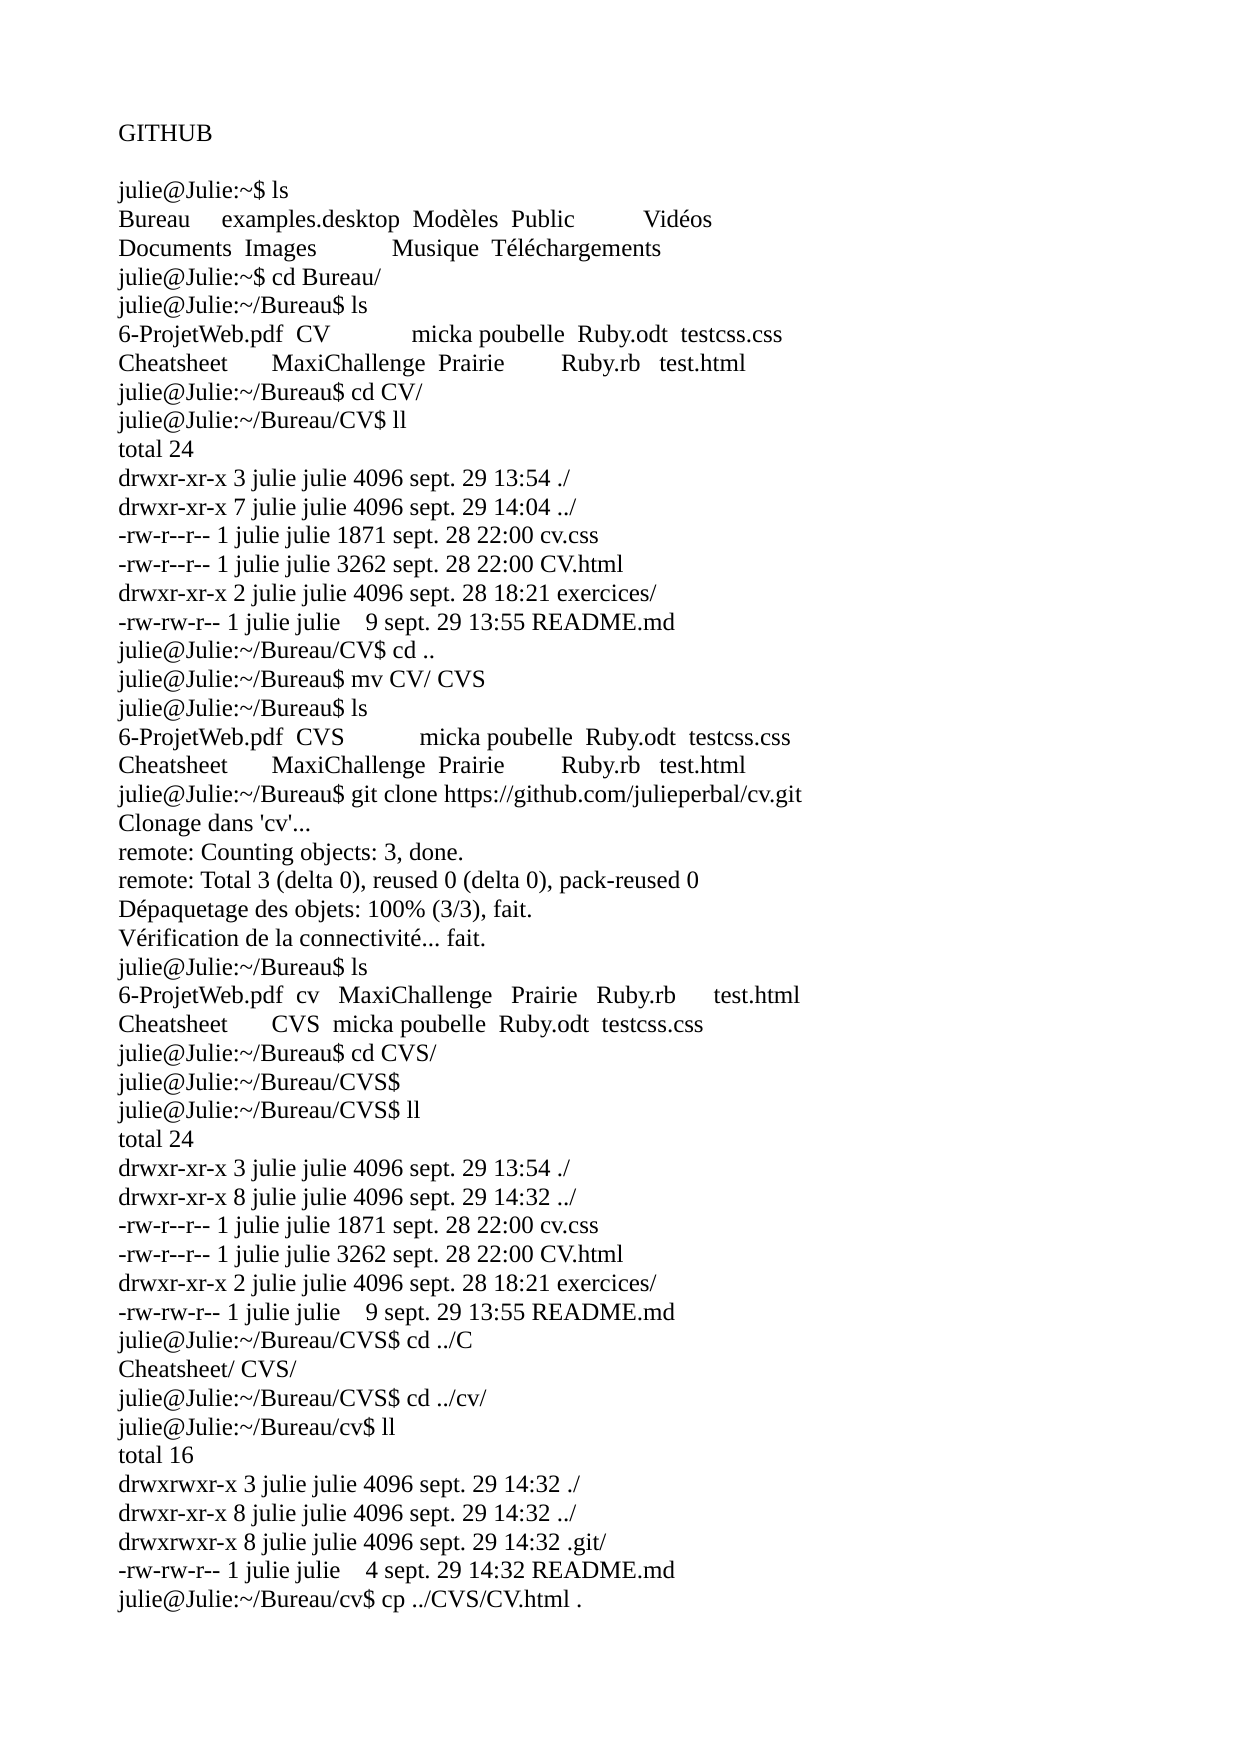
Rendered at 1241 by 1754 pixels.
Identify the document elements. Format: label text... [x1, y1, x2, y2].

text Cheatsheet CVS micka poubelle Ruby.odt testcss.css [118, 1009, 1122, 1038]
text julie@Julie:~/Bureau/CVS$ cd ../cv/ [118, 1383, 1122, 1412]
text -rw-rw-r-- 1 julie julie 9 sept. 29 13:55 README.md [118, 607, 1122, 636]
text total 24 [118, 1124, 1122, 1153]
text julie@Julie:~/Bureau/CVS$ [118, 1067, 1122, 1096]
text GITHUB [118, 118, 1122, 147]
text julie@Julie:~/Bureau$ ls [118, 693, 1122, 722]
text Dépaquetage des objets: 100% (3/3), fait. [118, 894, 1122, 923]
text julie@Julie:~/Bureau/cv$ cp ../CVS/CV.html . [118, 1584, 1122, 1613]
text drwxrwxr-x 3 julie julie 4096 sept. 29 14:32 ./ [118, 1469, 1122, 1498]
text -rw-rw-r-- 1 julie julie 9 sept. 29 13:55 README.md [118, 1297, 1122, 1326]
text drwxr-xr-x 3 julie julie 4096 sept. 29 13:54 ./ [118, 1153, 1122, 1182]
text julie@Julie:~/Bureau/cv$ ll [118, 1412, 1122, 1441]
text Vérification de la connectivité... fait. [118, 923, 1122, 952]
text julie@Julie:~/Bureau$ git clone https://github.com/julieperbal/cv.git [118, 779, 1122, 808]
text julie@Julie:~/Bureau/CVS$ ll [118, 1096, 1122, 1124]
text julie@Julie:~/Bureau/CVS$ cd ../C [118, 1326, 1122, 1354]
text drwxr-xr-x 3 julie julie 4096 sept. 29 13:54 ./ [118, 463, 1122, 492]
text drwxr-xr-x 8 julie julie 4096 sept. 29 14:32 ../ [118, 1498, 1122, 1527]
text Cheatsheet MaxiChallenge Prairie Ruby.rb test.html [118, 348, 1122, 377]
text julie@Julie:~/Bureau$ mv CV/ CVS [118, 664, 1122, 693]
text Cheatsheet MaxiChallenge Prairie Ruby.rb test.html [118, 751, 1122, 779]
text drwxr-xr-x 7 julie julie 4096 sept. 29 14:04 ../ [118, 492, 1122, 521]
text remote: Counting objects: 3, done. [118, 837, 1122, 866]
text 6-ProjetWeb.pdf cv MaxiChallenge Prairie Ruby.rb test.html [118, 981, 1122, 1009]
text remote: Total 3 (delta 0), reused 0 (delta 0), pack-reused 0 [118, 866, 1122, 894]
text julie@Julie:~/Bureau$ ls [118, 291, 1122, 319]
text drwxrwxr-x 8 julie julie 4096 sept. 29 14:32 .git/ [118, 1527, 1122, 1556]
text julie@Julie:~/Bureau$ cd CV/ [118, 377, 1122, 406]
text total 24 [118, 434, 1122, 463]
text -rw-r--r-- 1 julie julie 3262 sept. 28 22:00 CV.html [118, 549, 1122, 578]
text julie@Julie:~/Bureau/CV$ cd .. [118, 636, 1122, 664]
text julie@Julie:~/Bureau/CV$ ll [118, 406, 1122, 434]
text julie@Julie:~$ cd Bureau/ [118, 262, 1122, 291]
text drwxr-xr-x 8 julie julie 4096 sept. 29 14:32 ../ [118, 1182, 1122, 1211]
text Documents Images Musique Téléchargements [118, 233, 1122, 262]
text -rw-r--r-- 1 julie julie 1871 sept. 28 22:00 cv.css [118, 1211, 1122, 1239]
text julie@Julie:~/Bureau$ cd CVS/ [118, 1038, 1122, 1067]
text 6-ProjetWeb.pdf CV micka poubelle Ruby.odt testcss.css [118, 319, 1122, 348]
text -rw-r--r-- 1 julie julie 3262 sept. 28 22:00 CV.html [118, 1239, 1122, 1268]
text -rw-rw-r-- 1 julie julie 4 sept. 29 14:32 README.md [118, 1556, 1122, 1584]
text total 16 [118, 1441, 1122, 1469]
text julie@Julie:~$ ls [118, 176, 1122, 204]
text drwxr-xr-x 2 julie julie 4096 sept. 28 18:21 exercices/ [118, 578, 1122, 607]
text Bureau examples.desktop Modèles Public Vidéos [118, 204, 1122, 233]
text Cheatsheet/ CVS/ [118, 1354, 1122, 1383]
text 6-ProjetWeb.pdf CVS micka poubelle Ruby.odt testcss.css [118, 722, 1122, 751]
text -rw-r--r-- 1 julie julie 1871 sept. 28 22:00 cv.css [118, 521, 1122, 549]
text Clonage dans 'cv'... [118, 808, 1122, 837]
text julie@Julie:~/Bureau$ ls [118, 952, 1122, 981]
text drwxr-xr-x 2 julie julie 4096 sept. 28 18:21 exercices/ [118, 1268, 1122, 1297]
